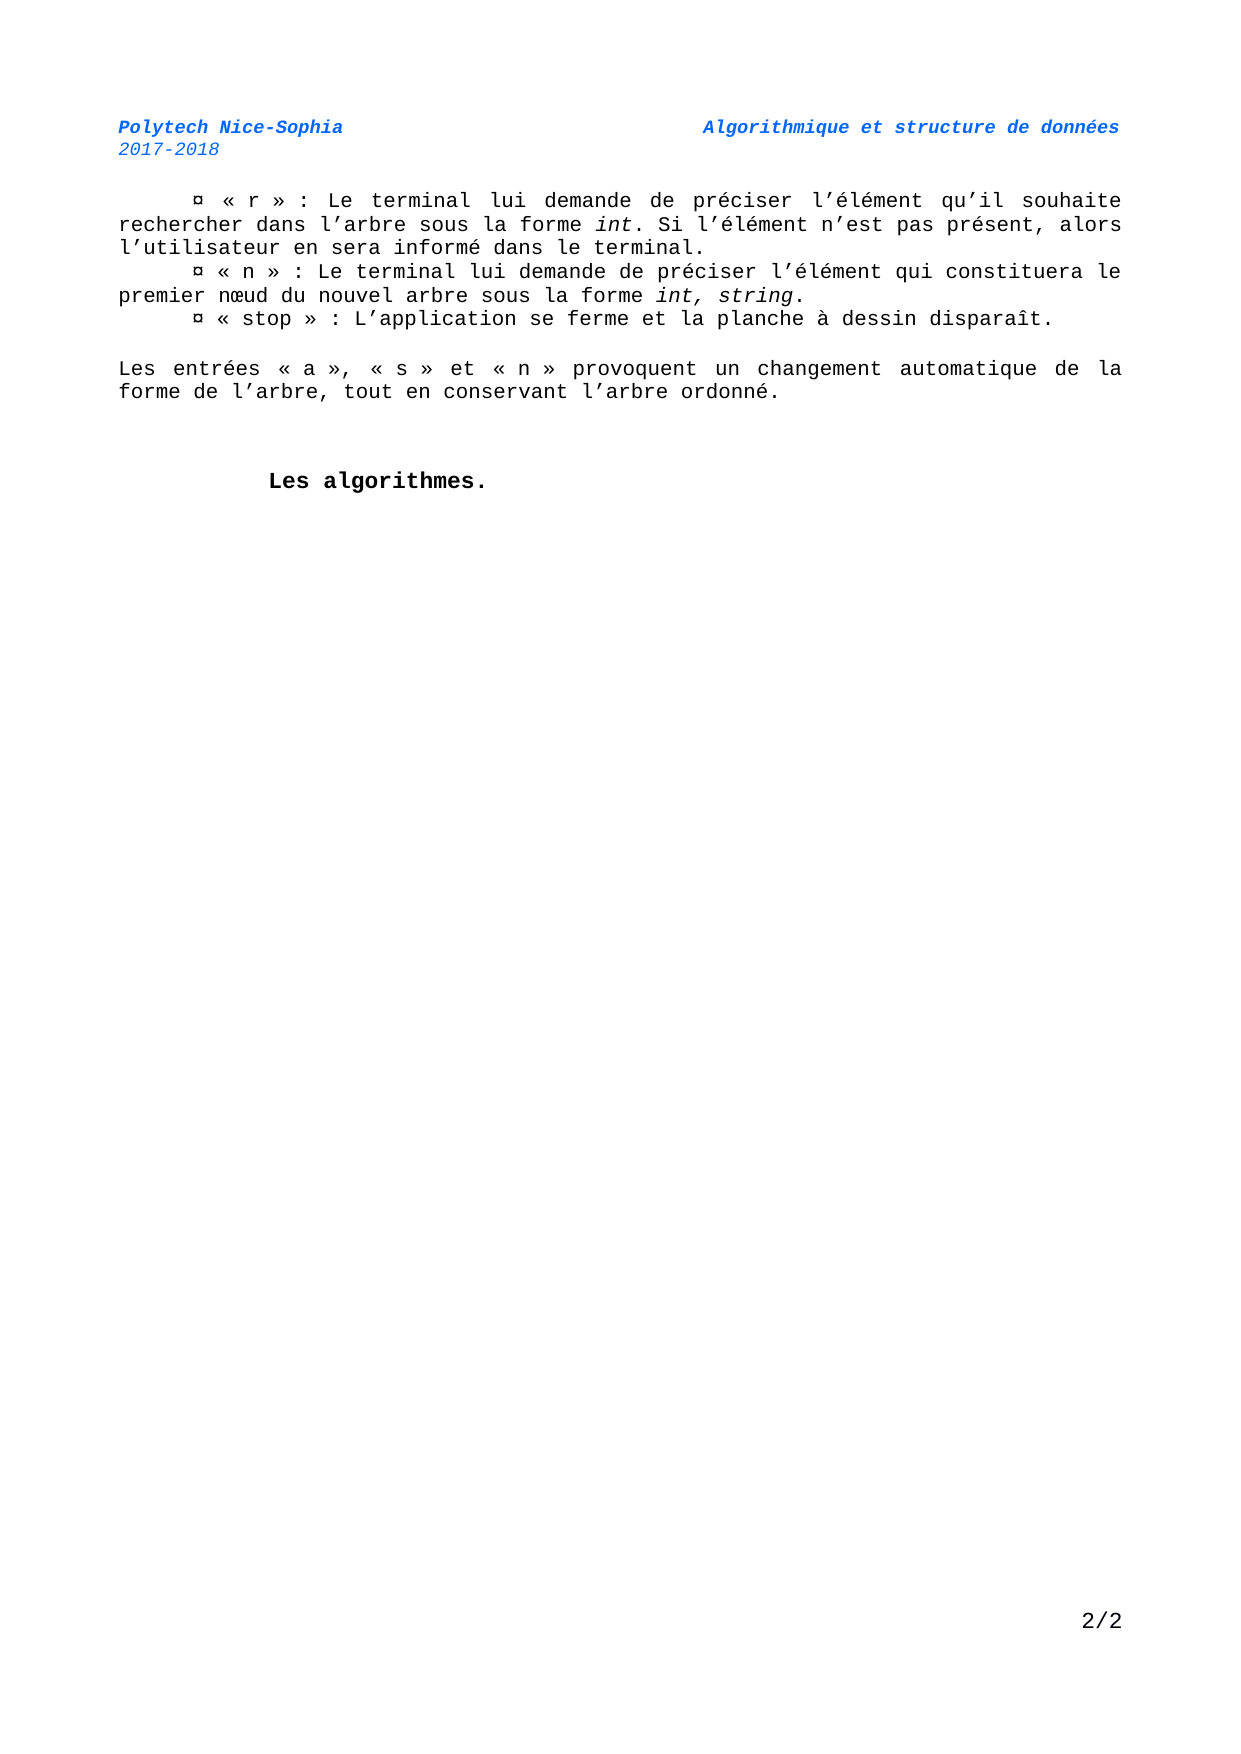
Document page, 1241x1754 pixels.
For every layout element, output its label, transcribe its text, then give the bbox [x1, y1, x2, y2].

text ¤ « r » : Le terminal lui demande de préciser l’élément qu’il souhaite rechercher dans l’arbre sous la forme int. Si l’élément n’est pas présent, alors l’utilisateur en sera informé dans le terminal. [118, 190, 1122, 261]
text ¤ « stop » : L’application se ferme et la planche à dessin disparaît. [118, 308, 1122, 332]
list Les algorithmes. [231, 469, 1122, 495]
text Les entrées « a », « s » et « n » provoquent un changement automatique de la forme de l’arbre, tout en conservant l’arbre ordonné. [118, 358, 1122, 405]
text ¤ « n » : Le terminal lui demande de préciser l’élément qui constituera le premier nœud du nouvel arbre sous la forme int, string. [118, 261, 1122, 308]
